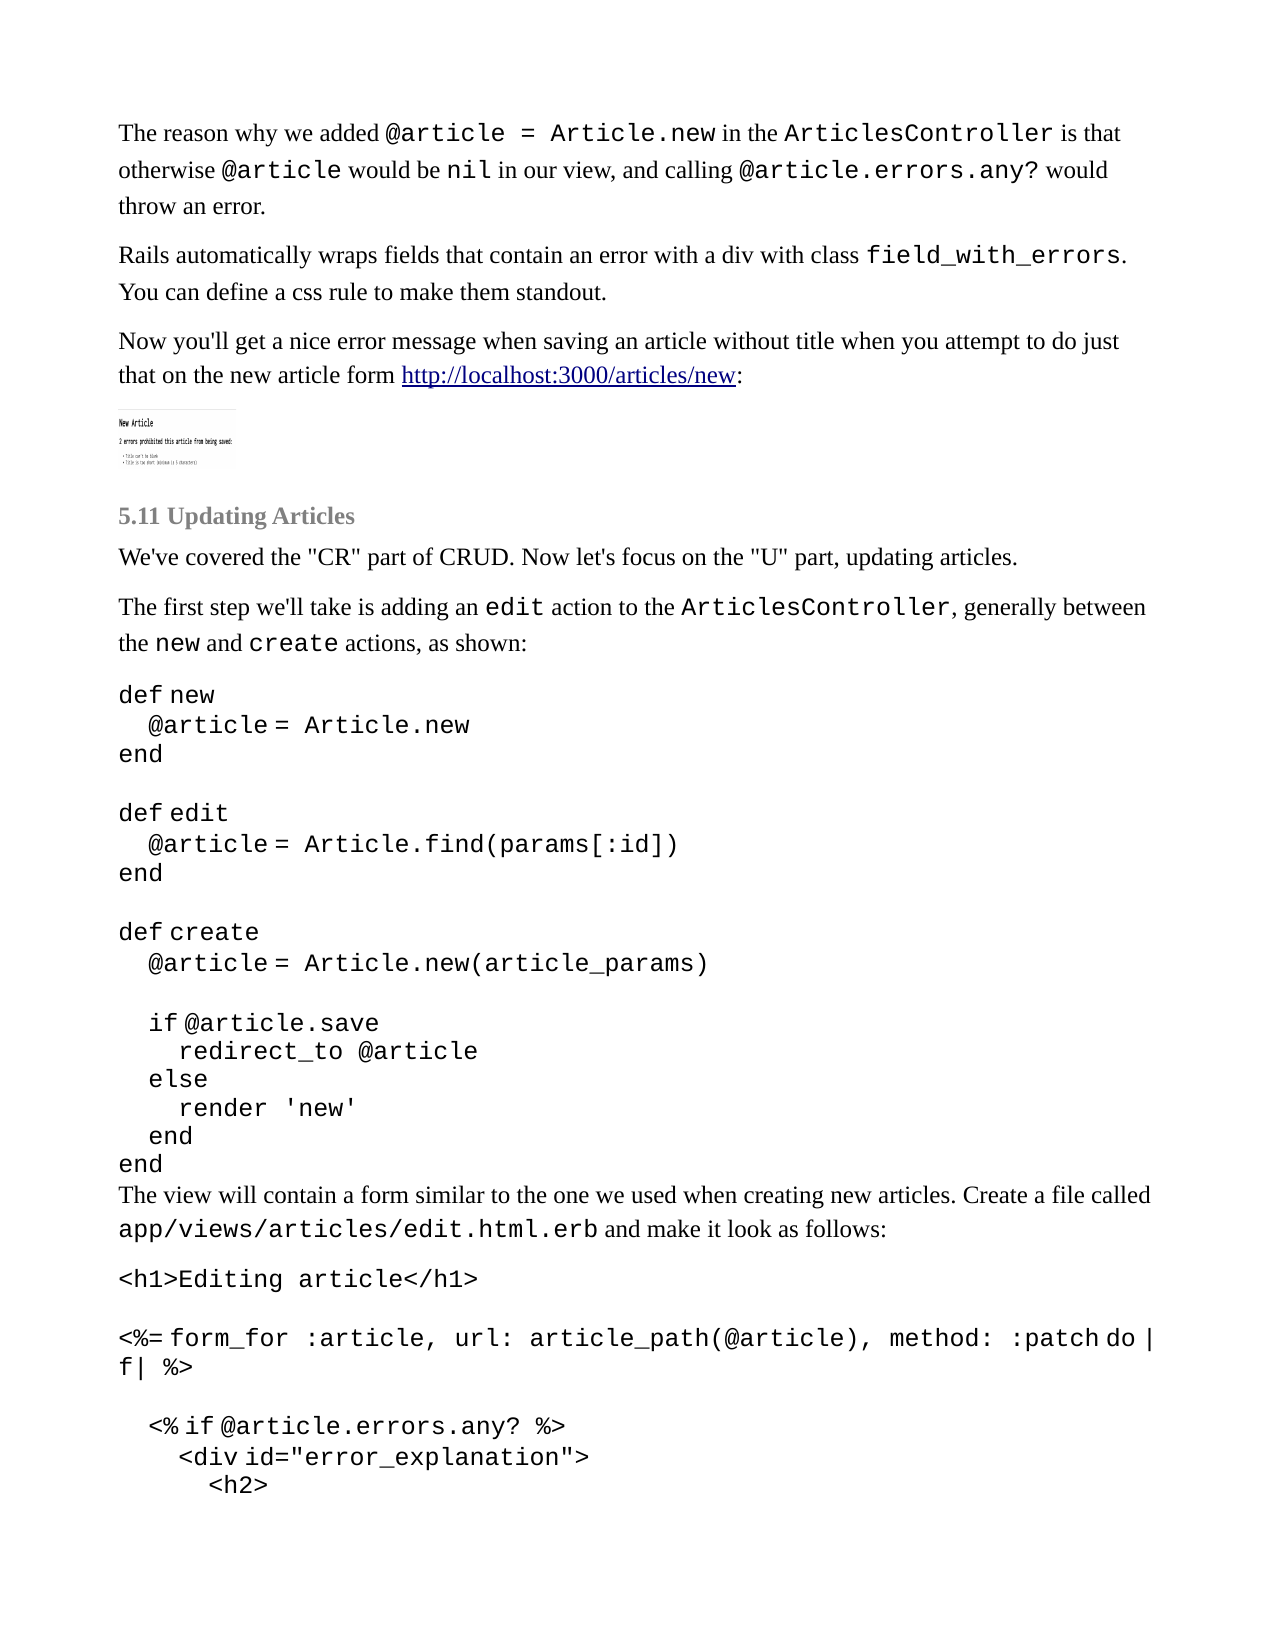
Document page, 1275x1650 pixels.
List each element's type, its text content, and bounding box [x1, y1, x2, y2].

text The first step we'll take is adding an edit action to the ArticlesController, generally between the new and create actions, as shown: [118, 592, 1157, 659]
text Rails automatically wraps fields that contain an error with a div with class field_with_errors. You can define a css rule to make them standout. [118, 240, 1157, 306]
text The view will contain a form similar to the one we used when creating new articles. Create a file called app/views/articles/edit.html.erb and make it look as follows: [118, 1180, 1157, 1245]
text Now you'll get a nice error message when saving an article without title when you attempt to do just that on the new article form http://localhost:3000/articles/new: [118, 326, 1157, 389]
picture [118, 409, 237, 469]
text We've covered the "CR" part of CRUD. Now let's focus on the "U" part, updating articles. [118, 542, 1157, 571]
subtitle 5.11 Updating Articles [118, 501, 1157, 530]
text The reason why we added @article = Article.new in the ArticlesController is that otherwise @article would be nil in our view, and calling @article.errors.any? would throw an error. [118, 118, 1157, 220]
table_header <h1>Editing article</h1> <%= form_for :article, url: article_path(@article), method: :patch do |f| %> <% if @article.errors.any? %> <div id="error_explanation"> <h2> [118, 1266, 1157, 1501]
table_header def new @article = Article.new end def edit @article = Article.find(params[:id]) end def create @article = Article.new(article_params) if @article.save redirect_to @article else render 'new' end end [118, 680, 717, 1180]
